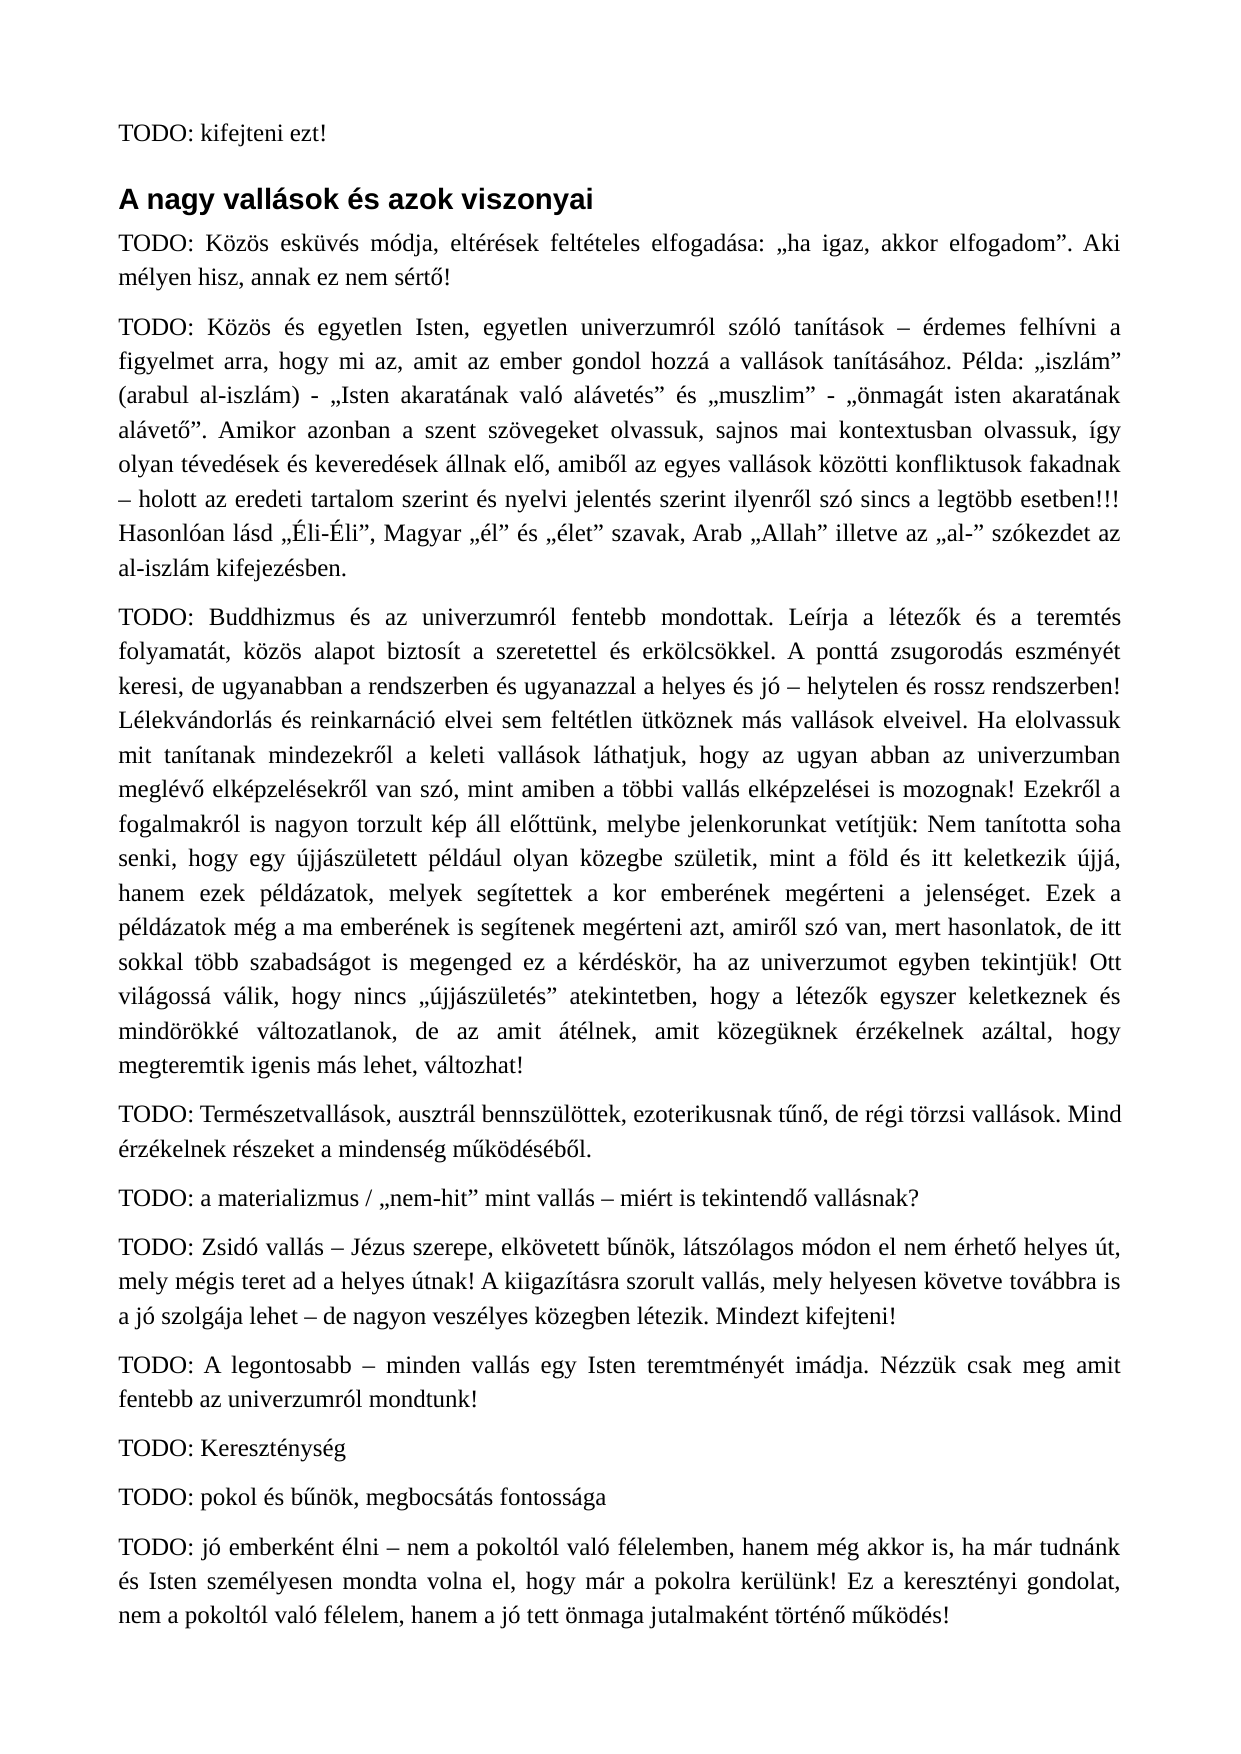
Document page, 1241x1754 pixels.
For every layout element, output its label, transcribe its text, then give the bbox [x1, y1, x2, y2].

text TODO: Kereszténység [118, 1433, 1122, 1462]
text TODO: pokol és bűnök, megbocsátás fontossága [118, 1482, 1122, 1511]
text TODO: A legontosabb – minden vallás egy Isten teremtményét imádja. Nézzük csak meg amit fentebb az univerzumról mondtunk! [118, 1350, 1122, 1413]
text TODO: Közös esküvés módja, eltérések feltételes elfogadása: „ha igaz, akkor elfogadom”. Aki mélyen hisz, annak ez nem sértő! [118, 228, 1122, 291]
text TODO: a materializmus / „nem-hit” mint vallás – miért is tekintendő vallásnak? [118, 1183, 1122, 1212]
text TODO: Természetvallások, ausztrál bennszülöttek, ezoterikusnak tűnő, de régi törzsi vallások. Mind érzékelnek részeket a mindenség működéséből. [118, 1099, 1122, 1162]
text TODO: kifejteni ezt! [118, 118, 1122, 147]
text TODO: jó emberként élni – nem a pokoltól való félelemben, hanem még akkor is, ha már tudnánk és Isten személyesen mondta volna el, hogy már a pokolra kerülünk! Ez a keresztényi gondolat, nem a pokoltól való félelem, hanem a jó tett önmaga jutalmaként történő működés! [118, 1532, 1122, 1629]
subtitle A nagy vallások és azok viszonyai [118, 182, 1122, 216]
text TODO: Zsidó vallás – Jézus szerepe, elkövetett bűnök, látszólagos módon el nem érhető helyes út, mely mégis teret ad a helyes útnak! A kiigazításra szorult vallás, mely helyesen követve továbbra is a jó szolgája lehet – de nagyon veszélyes közegben létezik. Mindezt kifejteni! [118, 1232, 1122, 1329]
text TODO: Buddhizmus és az univerzumról fentebb mondottak. Leírja a létezők és a teremtés folyamatát, közös alapot biztosít a szeretettel és erkölcsökkel. A ponttá zsugorodás eszményét keresi, de ugyanabban a rendszerben és ugyanazzal a helyes és jó – helytelen és rossz rendszerben! Lélekvándorlás és reinkarnáció elvei sem feltétlen ütköznek más vallások elveivel. Ha elolvassuk mit tanítanak mindezekről a keleti vallások láthatjuk, hogy az ugyan abban az univerzumban meglévő elképzelésekről van szó, mint amiben a többi vallás elképzelései is mozognak! Ezekről a fogalmakról is nagyon torzult kép áll előttünk, melybe jelenkorunkat vetítjük: Nem tanította soha senki, hogy egy újjászületett például olyan közegbe születik, mint a föld és itt keletkezik újjá, hanem ezek példázatok, melyek segítettek a kor emberének megérteni a jelenséget. Ezek a példázatok még a ma emberének is segítenek megérteni azt, amiről szó van, mert hasonlatok, de itt sokkal több szabadságot is megenged ez a kérdéskör, ha az univerzumot egyben tekintjük! Ott világossá válik, hogy nincs „újjászületés” atekintetben, hogy a létezők egyszer keletkeznek és mindörökké változatlanok, de az amit átélnek, amit közegüknek érzékelnek azáltal, hogy megteremtik igenis más lehet, változhat! [118, 602, 1122, 1079]
text TODO: Közös és egyetlen Isten, egyetlen univerzumról szóló tanítások – érdemes felhívni a figyelmet arra, hogy mi az, amit az ember gondol hozzá a vallások tanításához. Példa: „iszlám” (arabul al-iszlám) - „Isten akaratának való alávetés” és „muszlim” - „önmagát isten akaratának alávető”. Amikor azonban a szent szövegeket olvassuk, sajnos mai kontextusban olvassuk, így olyan tévedések és keveredések állnak elő, amiből az egyes vallások közötti konfliktusok fakadnak – holott az eredeti tartalom szerint és nyelvi jelentés szerint ilyenről szó sincs a legtöbb esetben!!! Hasonlóan lásd „Éli-Éli”, Magyar „él” és „élet” szavak, Arab „Allah” illetve az „al-” szókezdet az al-iszlám kifejezésben. [118, 312, 1122, 582]
